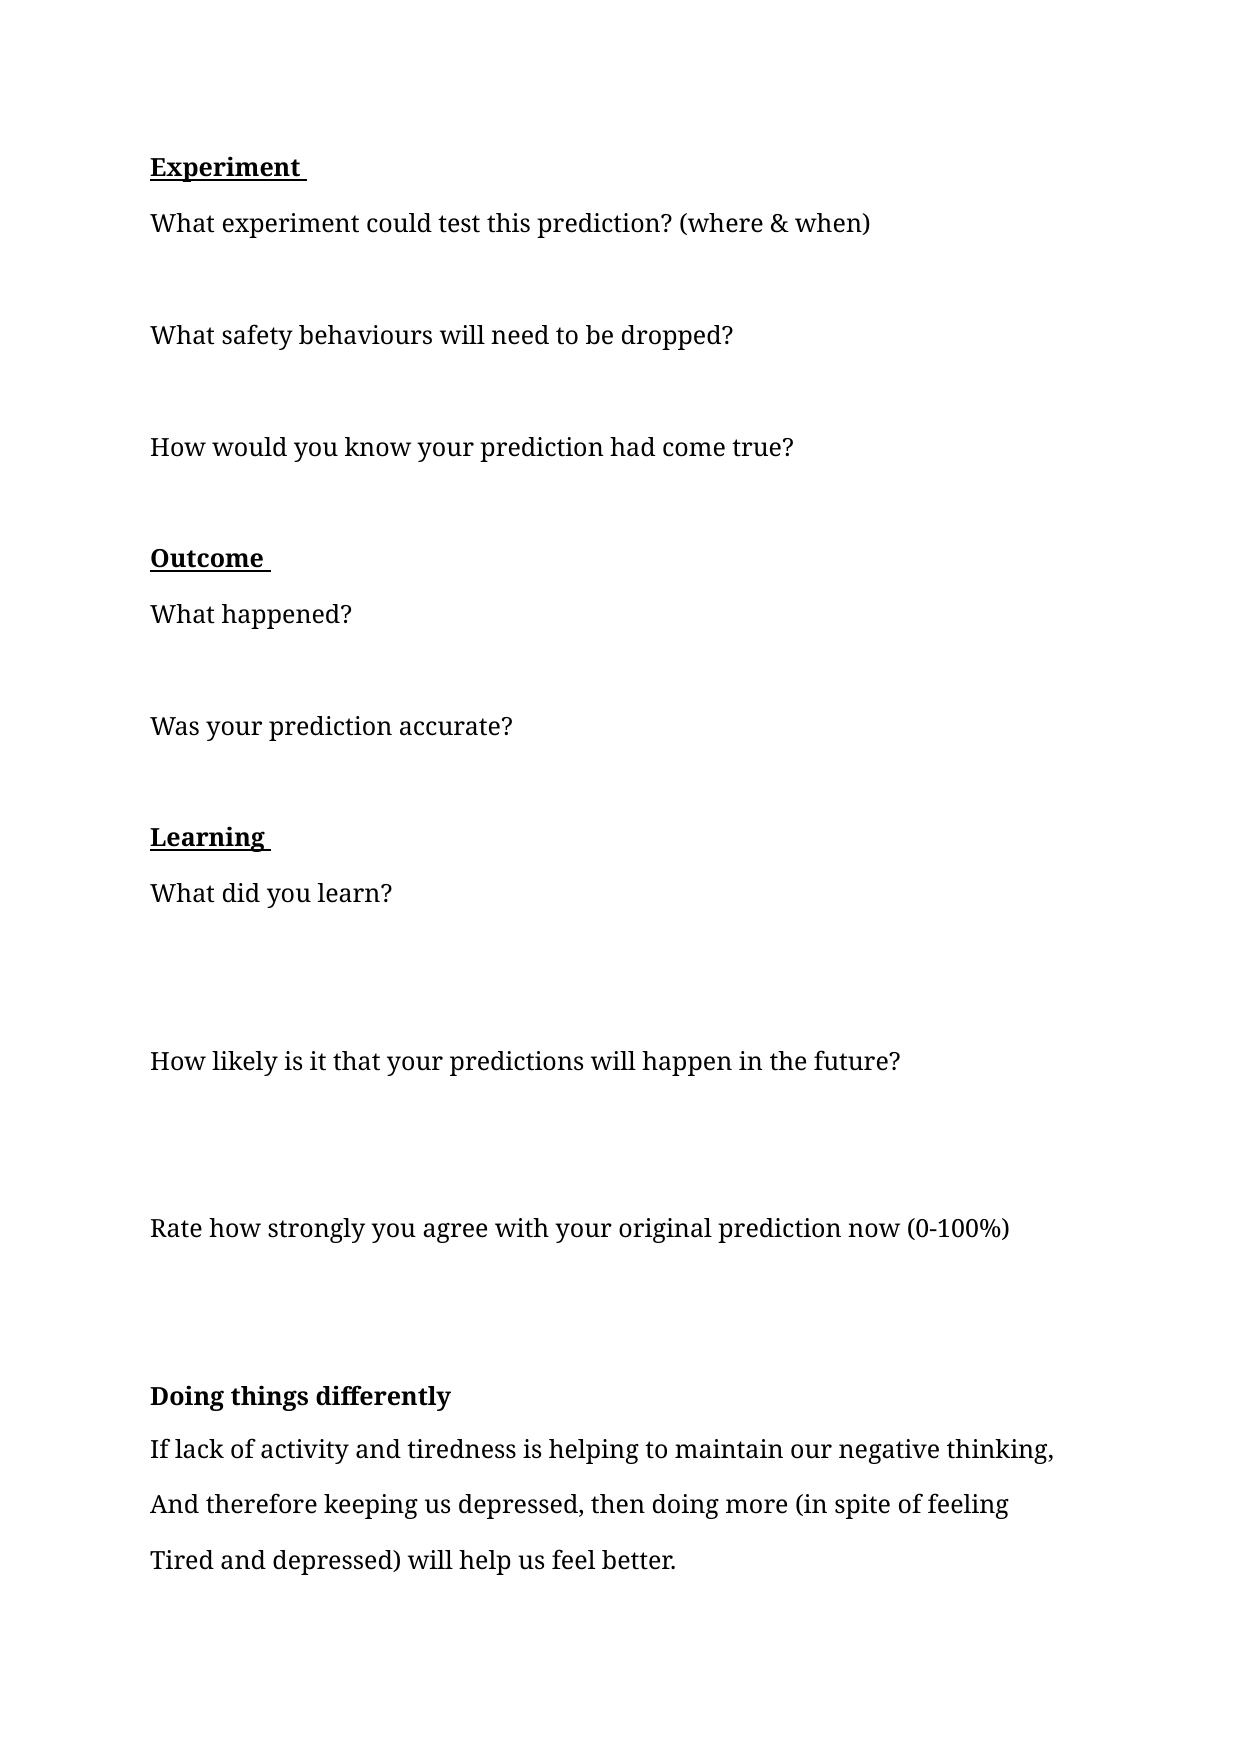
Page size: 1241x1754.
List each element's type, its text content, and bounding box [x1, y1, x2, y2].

text How likely is it that your predictions will happen in the future? [150, 1043, 1090, 1077]
text What experiment could test this prediction? (where & when) [150, 206, 1090, 240]
text Rate how strongly you agree with your original prediction now (0-100%) [150, 1211, 1090, 1245]
text Outcome [150, 541, 1090, 575]
text Was your prediction accurate? [150, 708, 1090, 742]
text What did you learn? [150, 876, 1090, 910]
text What safety behaviours will need to be dropped? [150, 317, 1090, 352]
text Learning [150, 820, 1090, 854]
text And therefore keeping us depressed, then doing more (in spite of feeling [150, 1487, 1090, 1521]
text Tired and depressed) will help us feel better. [150, 1543, 1090, 1577]
text If lack of activity and tiredness is helping to maintain our negative thinking, [150, 1431, 1090, 1465]
text Doing things differently [150, 1378, 1090, 1412]
text What happened? [150, 597, 1090, 631]
text Experiment [150, 150, 1090, 184]
text How would you know your prediction had come true? [150, 429, 1090, 463]
